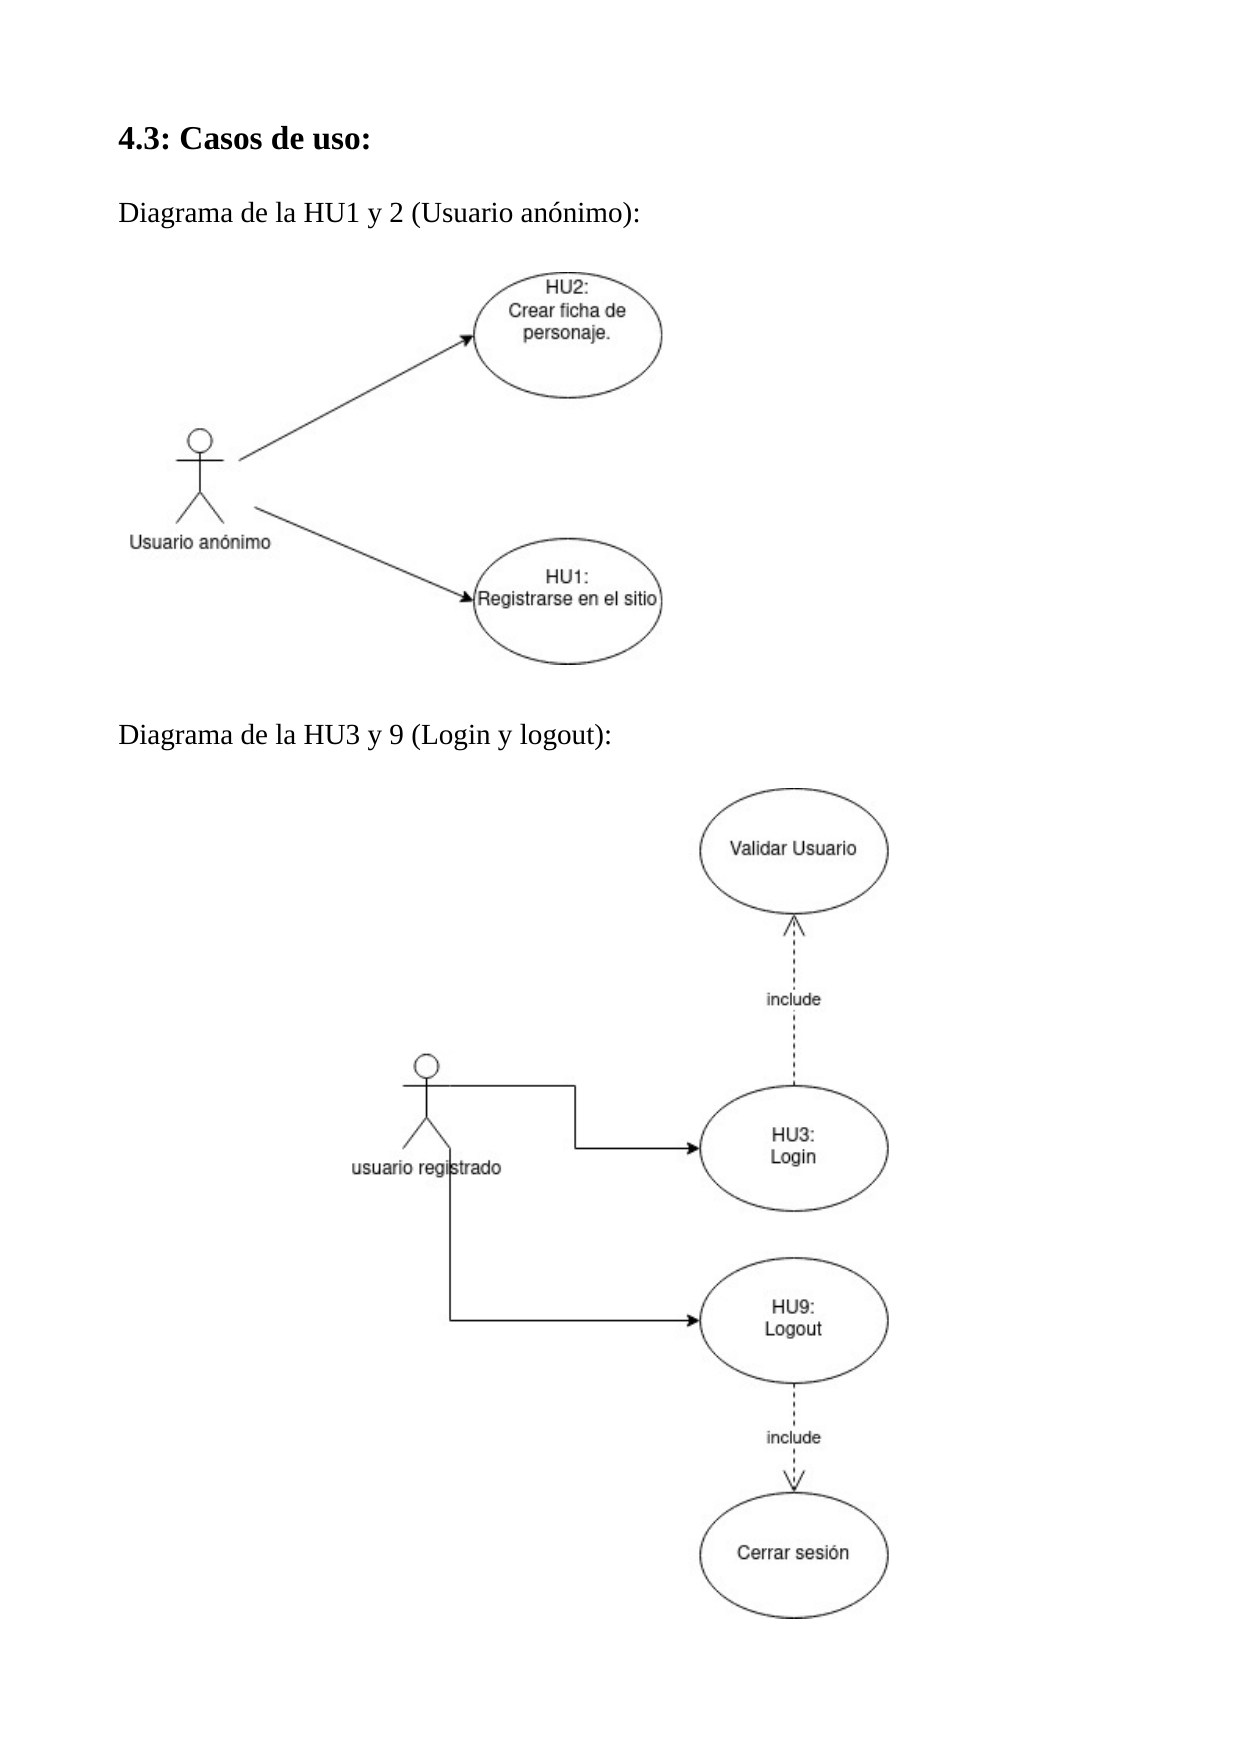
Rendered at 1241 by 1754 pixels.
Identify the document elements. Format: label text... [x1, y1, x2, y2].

text Diagrama de la HU1 y 2 (Usuario anónimo): [118, 195, 1122, 228]
text Diagrama de la HU3 y 9 (Login y logout): [118, 717, 1122, 751]
text 4.3: Casos de uso: [118, 118, 1122, 156]
picture [351, 788, 889, 1619]
picture [129, 272, 663, 665]
